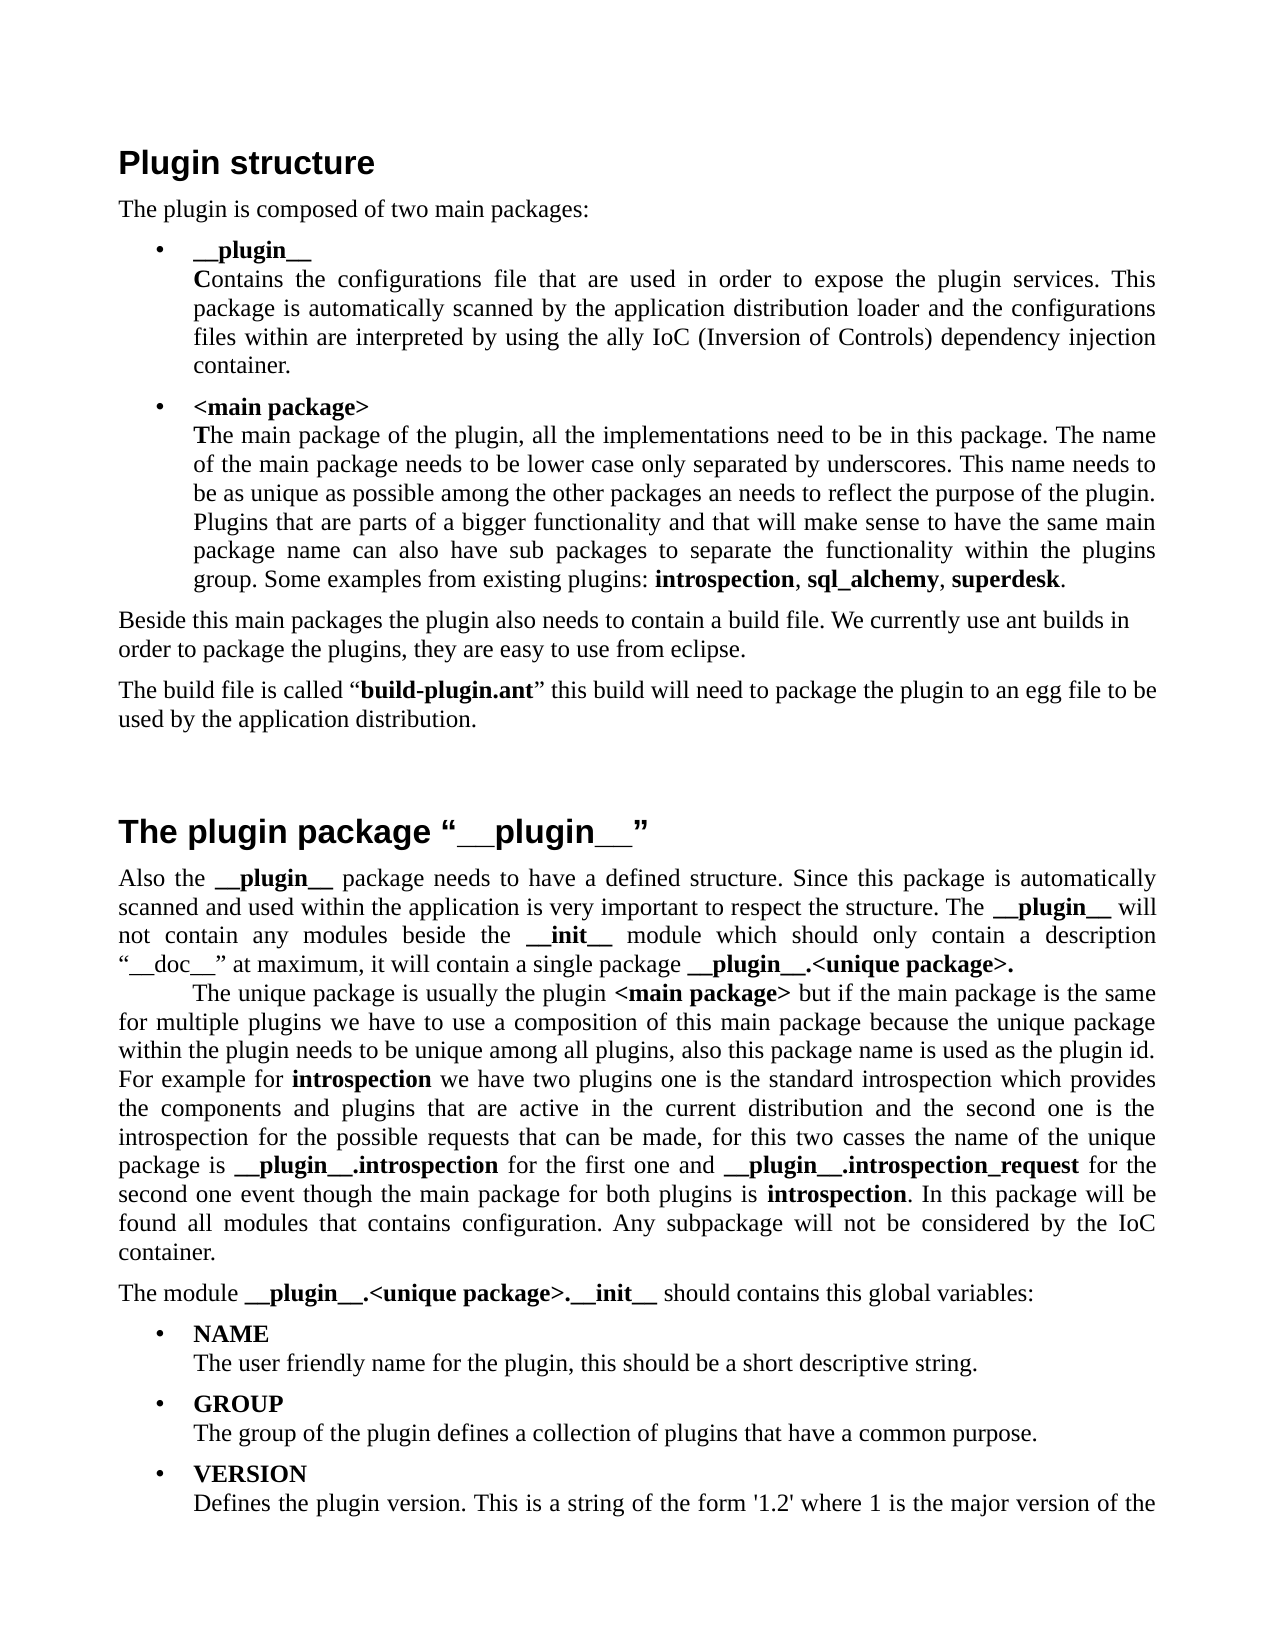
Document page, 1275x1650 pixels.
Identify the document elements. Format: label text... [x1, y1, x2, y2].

list VERSION Defines the plugin version. This is a string of the form '1.2' where 1 is the major version of the [156, 1459, 1157, 1517]
list <main package> The main package of the plugin, all the implementations need to be in this package. The name of the main package needs to be lower case only separated by underscores. This name needs to be as unique as possible among the other packages an needs to reflect the purpose of the plugin. Plugins that are parts of a bigger functionality and that will make sense to have the same main package name can also have sub packages to separate the functionality within the plugins group. Some examples from existing plugins: introspection, sql_alchemy, superdesk. [156, 392, 1157, 593]
text The module __plugin__.<unique package>.__init__ should contains this global variables: [118, 1278, 1157, 1307]
list NAME The user friendly name for the plugin, this should be a short descriptive string. [156, 1319, 1157, 1377]
list __plugin__ Contains the configurations file that are used in order to expose the plugin services. This package is automatically scanned by the application distribution loader and the configurations files within are interpreted by using the ally IoC (Inversion of Controls) dependency injection container. [156, 236, 1157, 379]
subtitle Plugin structure [118, 143, 1157, 182]
text The build file is called “build-plugin.ant” this build will need to package the plugin to an egg file to be used by the application distribution. [118, 676, 1157, 733]
subtitle The plugin package “__plugin__” [118, 812, 1157, 850]
text Beside this main packages the plugin also needs to contain a build file. We currently use ant builds in order to package the plugins, they are easy to use from eclipse. [118, 606, 1157, 663]
text Also the __plugin__ package needs to have a defined structure. Since this package is automatically scanned and used within the application is very important to respect the structure. The __plugin__ will not contain any modules beside the __init__ module which should only contain a description “__doc__” at maximum, it will contain a single package __plugin__.<unique package>. The unique package is usually the plugin <main package> but if the main package is the same for multiple plugins we have to use a composition of this main package because the unique package within the plugin needs to be unique among all plugins, also this package name is used as the plugin id. For example for introspection we have two plugins one is the standard introspection which provides the components and plugins that are active in the current distribution and the second one is the introspection for the possible requests that can be made, for this two casses the name of the unique package is __plugin__.introspection for the first one and __plugin__.introspection_request for the second one event though the main package for both plugins is introspection. In this package will be found all modules that contains configuration. Any subpackage will not be considered by the IoC container. [118, 863, 1157, 1265]
list GROUP The group of the plugin defines a collection of plugins that have a common purpose. [156, 1389, 1157, 1447]
text The plugin is composed of two main packages: [118, 194, 1157, 223]
